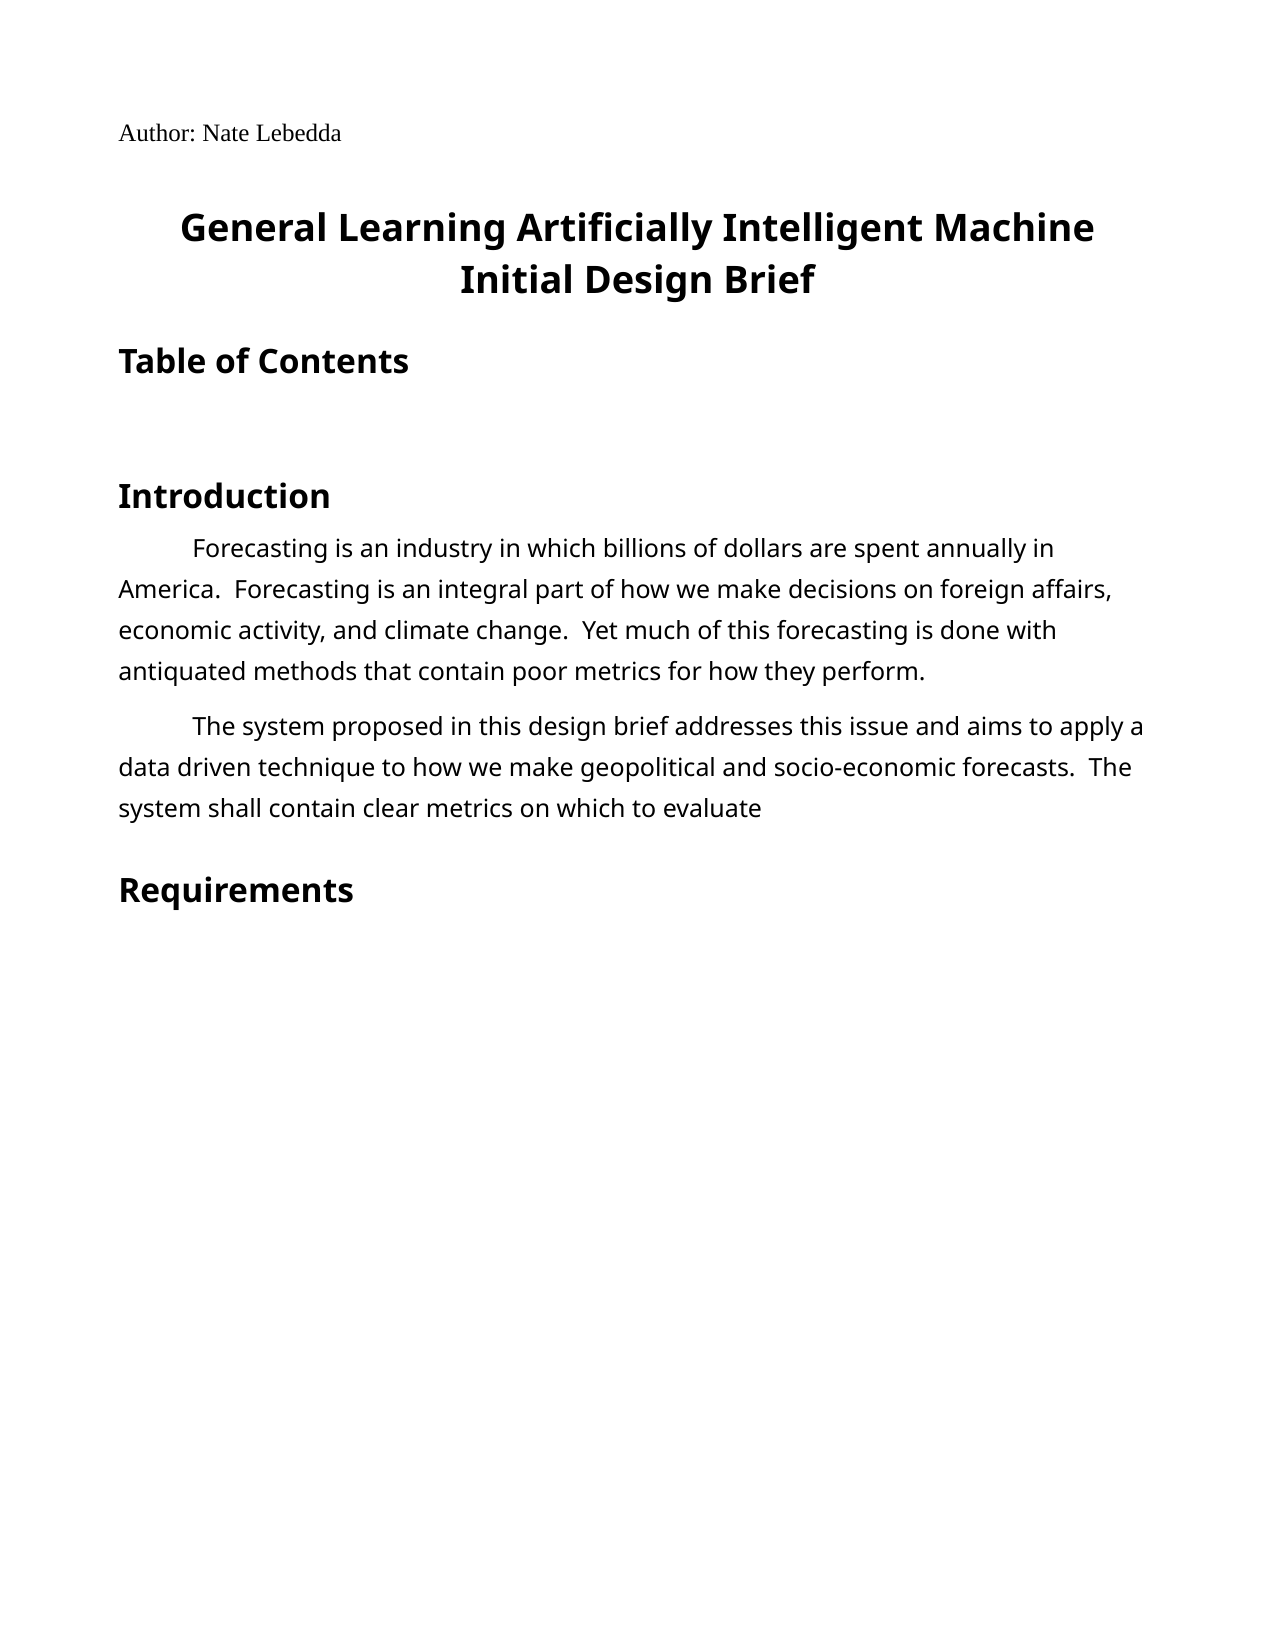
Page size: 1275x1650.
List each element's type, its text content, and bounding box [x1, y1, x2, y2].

text The system proposed in this design brief addresses this issue and aims to apply a data driven technique to how we make geopolitical and socio-economic forecasts. The system shall contain clear metrics on which to evaluate [118, 709, 1157, 824]
text Forecasting is an industry in which billions of dollars are spent annually in America. Forecasting is an integral part of how we make decisions on foreign affairs, economic activity, and climate change. Yet much of this forecasting is done with antiquated methods that contain poor metrics for how they perform. [118, 531, 1157, 687]
subtitle Requirements [118, 867, 1157, 912]
subtitle General Learning Artificially Intelligent Machine Initial Design Brief [118, 201, 1157, 305]
subtitle Table of Contents [118, 338, 1157, 384]
subtitle Introduction [118, 472, 1157, 518]
